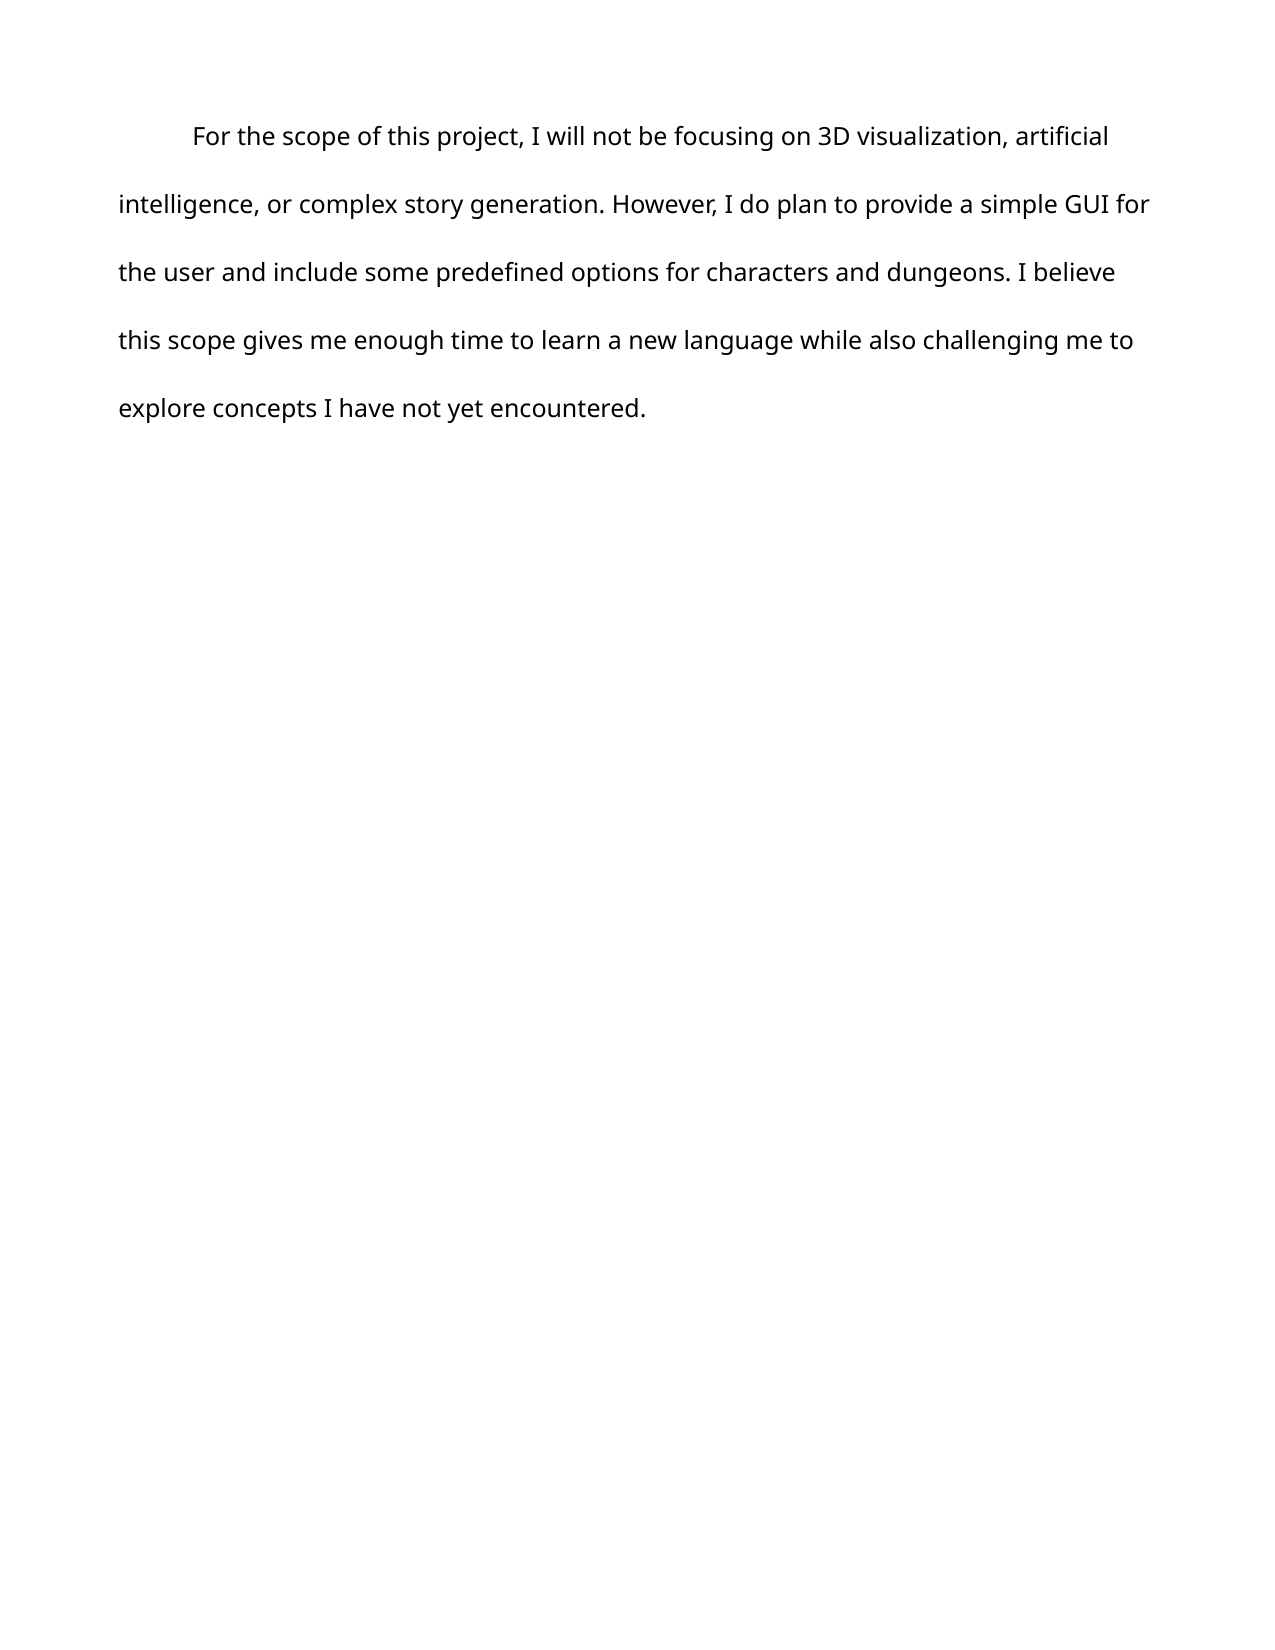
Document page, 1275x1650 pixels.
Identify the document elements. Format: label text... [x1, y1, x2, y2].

text For the scope of this project, I will not be focusing on 3D visualization, artificial intelligence, or complex story generation. However, I do plan to provide a simple GUI for the user and include some predefined options for characters and dungeons. I believe this scope gives me enough time to learn a new language while also challenging me to explore concepts I have not yet encountered. [118, 118, 1157, 425]
